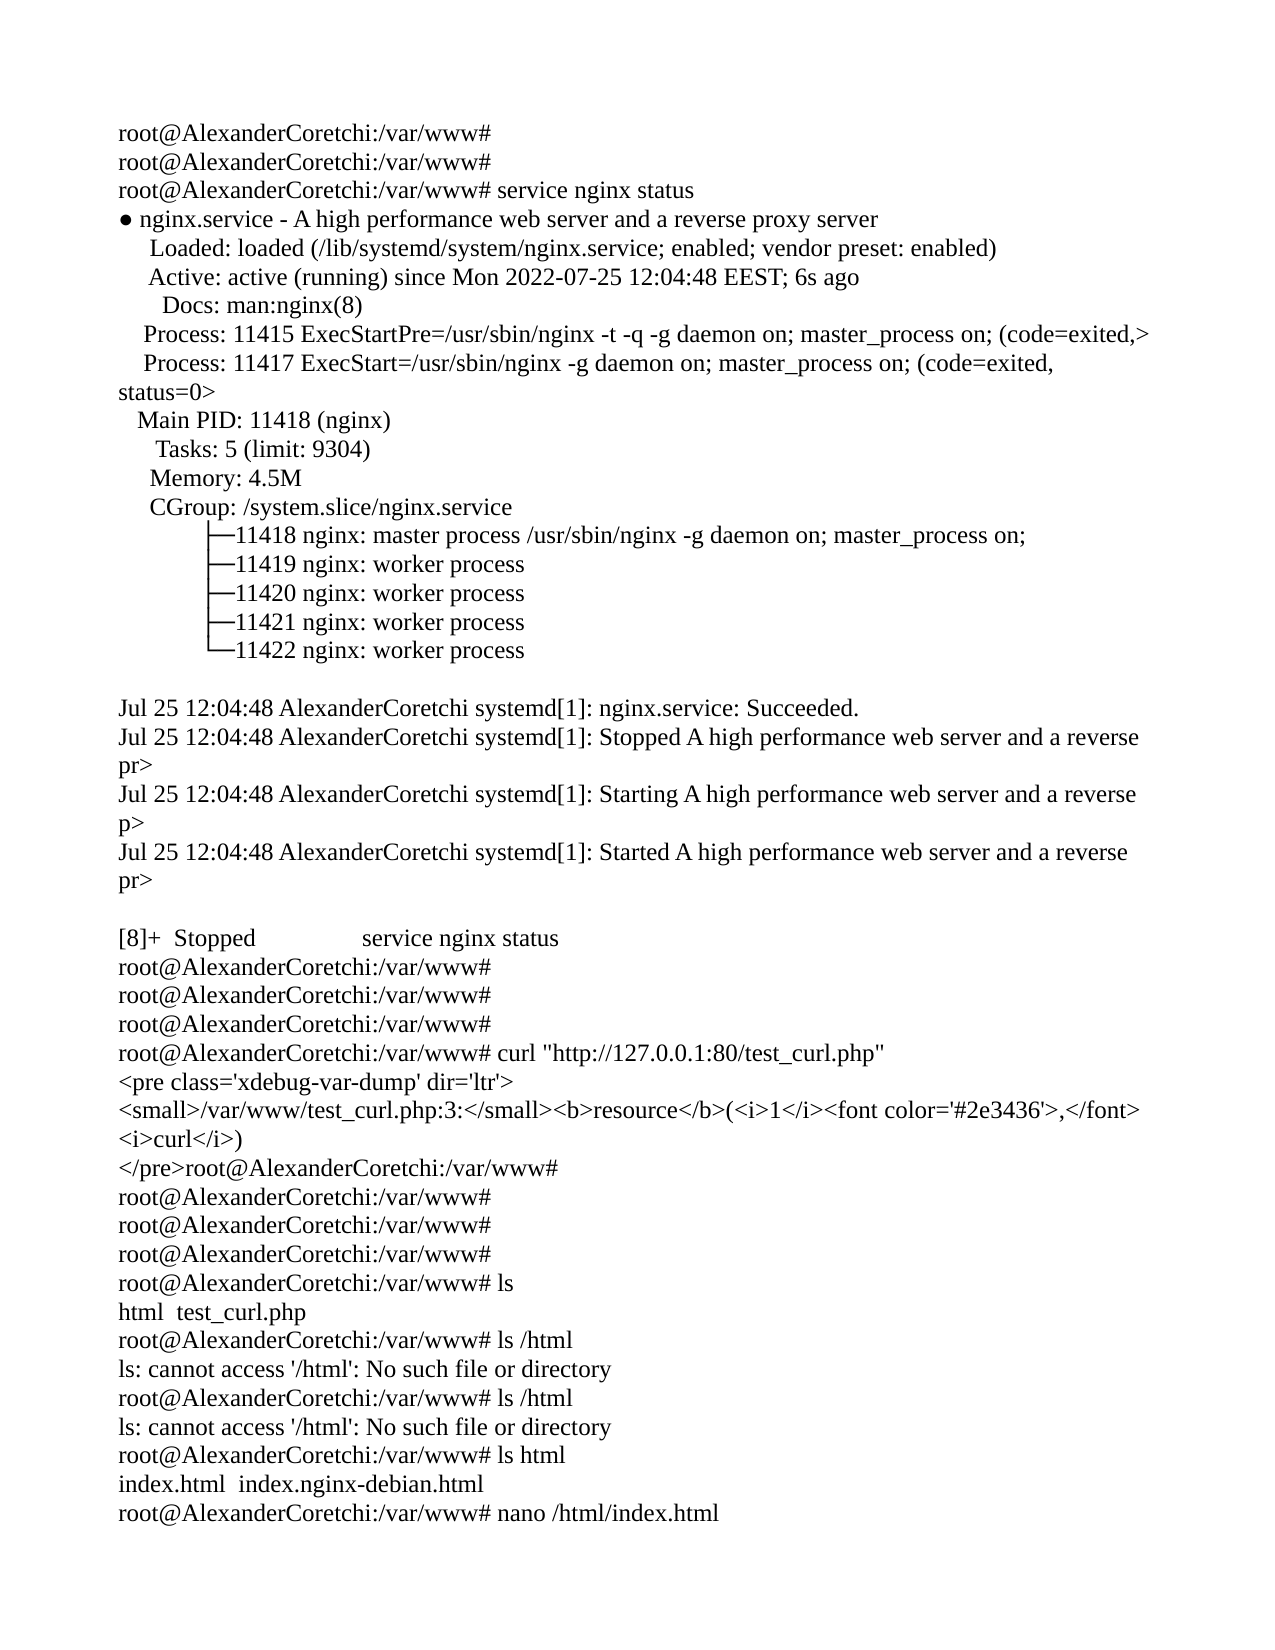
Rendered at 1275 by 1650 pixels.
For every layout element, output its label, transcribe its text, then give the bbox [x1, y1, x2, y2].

text index.html index.nginx-debian.html [118, 1469, 1157, 1498]
text ├─11420 nginx: worker process [209, 578, 1157, 607]
text Jul 25 12:04:48 AlexanderCoretchi systemd[1]: Started A high performance web server and a reverse pr> [118, 837, 1157, 894]
text [8]+ Stopped service nginx status [118, 923, 1157, 952]
text html test_curl.php [118, 1297, 1157, 1326]
text Tasks: 5 (limit: 9304) [118, 434, 1157, 463]
text root@AlexanderCoretchi:/var/www# ls /html [118, 1383, 1157, 1412]
text root@AlexanderCoretchi:/var/www# [118, 118, 1157, 147]
text Active: active (running) since Mon 2022-07-25 12:04:48 EEST; 6s ago [118, 262, 1157, 291]
text ├─11421 nginx: worker process [209, 607, 1157, 636]
text <pre class='xdebug-var-dump' dir='ltr'> [118, 1067, 1157, 1096]
text Jul 25 12:04:48 AlexanderCoretchi systemd[1]: nginx.service: Succeeded. [118, 693, 1157, 722]
text ● nginx.service - A high performance web server and a reverse proxy server [118, 204, 1157, 233]
text root@AlexanderCoretchi:/var/www# [118, 952, 1157, 981]
text root@AlexanderCoretchi:/var/www# [118, 1211, 1157, 1239]
text </pre>root@AlexanderCoretchi:/var/www# [118, 1153, 1157, 1182]
text root@AlexanderCoretchi:/var/www# [118, 1182, 1157, 1211]
text Jul 25 12:04:48 AlexanderCoretchi systemd[1]: Stopped A high performance web server and a reverse pr> [118, 722, 1157, 779]
text Docs: man:nginx(8) [118, 291, 1157, 319]
text ├─11420 nginx: worker process [118, 578, 207, 607]
text CGroup: /system.slice/nginx.service [118, 492, 1157, 521]
text root@AlexanderCoretchi:/var/www# [118, 981, 1157, 1009]
text root@AlexanderCoretchi:/var/www# [118, 1239, 1157, 1268]
text ├─11421 nginx: worker process [118, 607, 207, 636]
text ├─11419 nginx: worker process [209, 549, 1157, 578]
text Jul 25 12:04:48 AlexanderCoretchi systemd[1]: Starting A high performance web server and a reverse p> [118, 779, 1157, 837]
text <small>/var/www/test_curl.php:3:</small><b>resource</b>(<i>1</i><font color='#2e3436'>,</font> <i>curl</i>) [118, 1096, 1157, 1153]
text root@AlexanderCoretchi:/var/www# [118, 147, 1157, 176]
text root@AlexanderCoretchi:/var/www# nano /html/index.html [118, 1498, 1157, 1527]
text ls: cannot access '/html': No such file or directory [118, 1412, 1157, 1441]
text └─11422 nginx: worker process [118, 636, 1157, 664]
text root@AlexanderCoretchi:/var/www# service nginx status [118, 176, 1157, 204]
text Memory: 4.5M [118, 463, 1157, 492]
text Process: 11417 ExecStart=/usr/sbin/nginx -g daemon on; master_process on; (code=exited, status=0> [118, 348, 1157, 406]
text ├─11418 nginx: master process /usr/sbin/nginx -g daemon on; master_process on; [209, 521, 1157, 549]
text Process: 11415 ExecStartPre=/usr/sbin/nginx -t -q -g daemon on; master_process on; (code=exited,> [118, 319, 1157, 348]
text ls: cannot access '/html': No such file or directory [118, 1354, 1157, 1383]
text root@AlexanderCoretchi:/var/www# [118, 1009, 1157, 1038]
text root@AlexanderCoretchi:/var/www# ls html [118, 1441, 1157, 1469]
text ├─11419 nginx: worker process [118, 549, 207, 578]
text Main PID: 11418 (nginx) [118, 406, 1157, 434]
text Loaded: loaded (/lib/systemd/system/nginx.service; enabled; vendor preset: enabled) [118, 233, 1157, 262]
text ├─11418 nginx: master process /usr/sbin/nginx -g daemon on; master_process on; [118, 521, 207, 549]
text root@AlexanderCoretchi:/var/www# ls /html [118, 1326, 1157, 1354]
text root@AlexanderCoretchi:/var/www# curl "http://127.0.0.1:80/test_curl.php" [118, 1038, 1157, 1067]
text root@AlexanderCoretchi:/var/www# ls [118, 1268, 1157, 1297]
